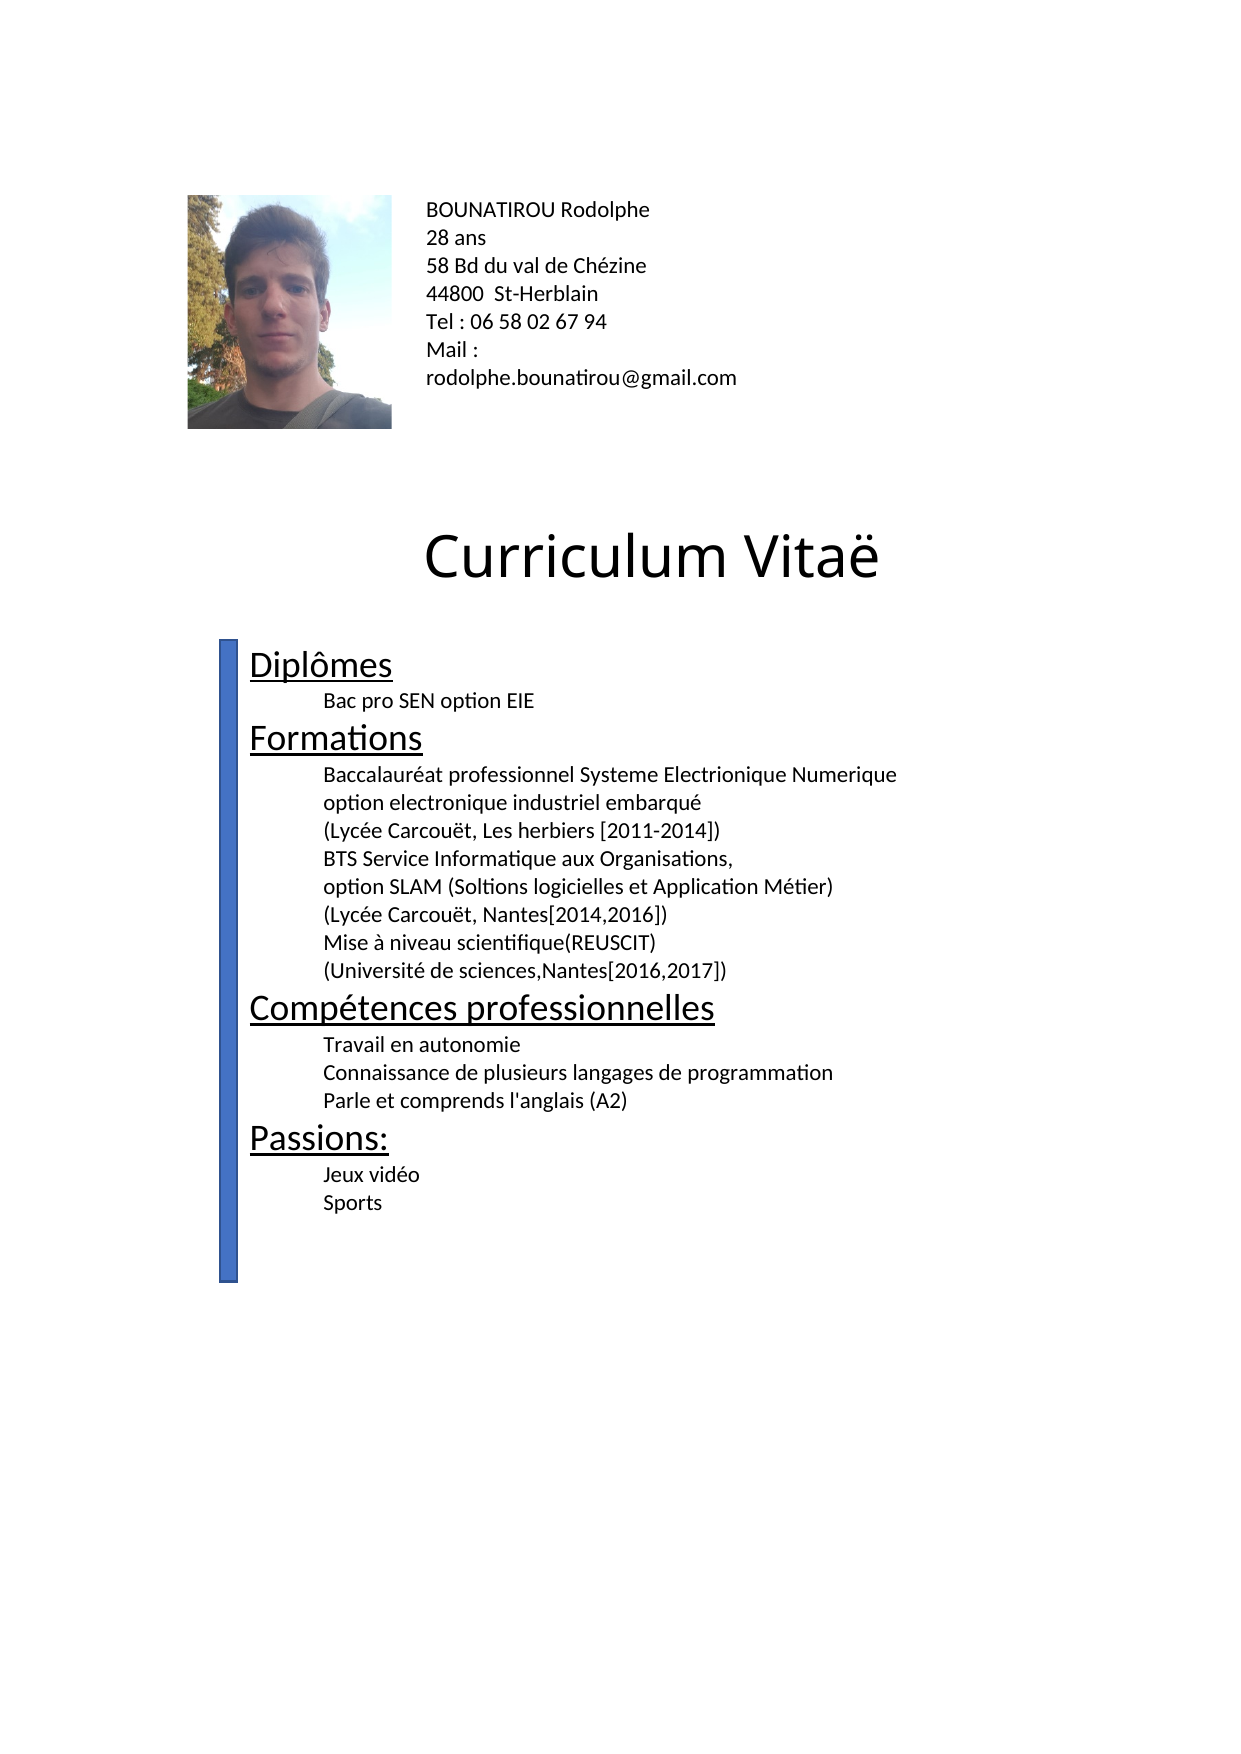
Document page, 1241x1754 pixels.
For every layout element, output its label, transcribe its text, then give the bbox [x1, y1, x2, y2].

table_header Curriculum Vitaë [150, 515, 1153, 641]
table_header [393, 195, 414, 429]
table_cell [150, 641, 219, 1244]
table_header [150, 195, 187, 429]
table_cell [238, 1244, 1153, 1312]
table_header BOUNATIROU Rodolphe 28 ans 58 Bd du val de Chézine 44800 St-Herblain Tel : 06 58 02 67 94 Mail : rodolphe.bounatirou@gmail.com [415, 195, 752, 429]
table_cell [150, 1244, 238, 1312]
table_cell Diplômes Bac pro SEN option EIE Formations Baccalauréat professionnel Systeme Electrionique Numerique option electronique industriel embarqué (Lycée Carcouët, Les herbiers [2011-2014]) BTS Service Informatique aux Organisations, option SLAM (Soltions logicielles et Application Métier) (Lycée Carcouët, Nantes[2014,2016]) Mise à niveau scientifique(REUSCIT) (Université de sciences,Nantes[2016,2017]) Compétences professionnelles Travail en autonomie Connaissance de plusieurs langages de programmation Parle et comprends l'anglais (A2) Passions: Jeux vidéo Sports [238, 641, 1153, 1244]
